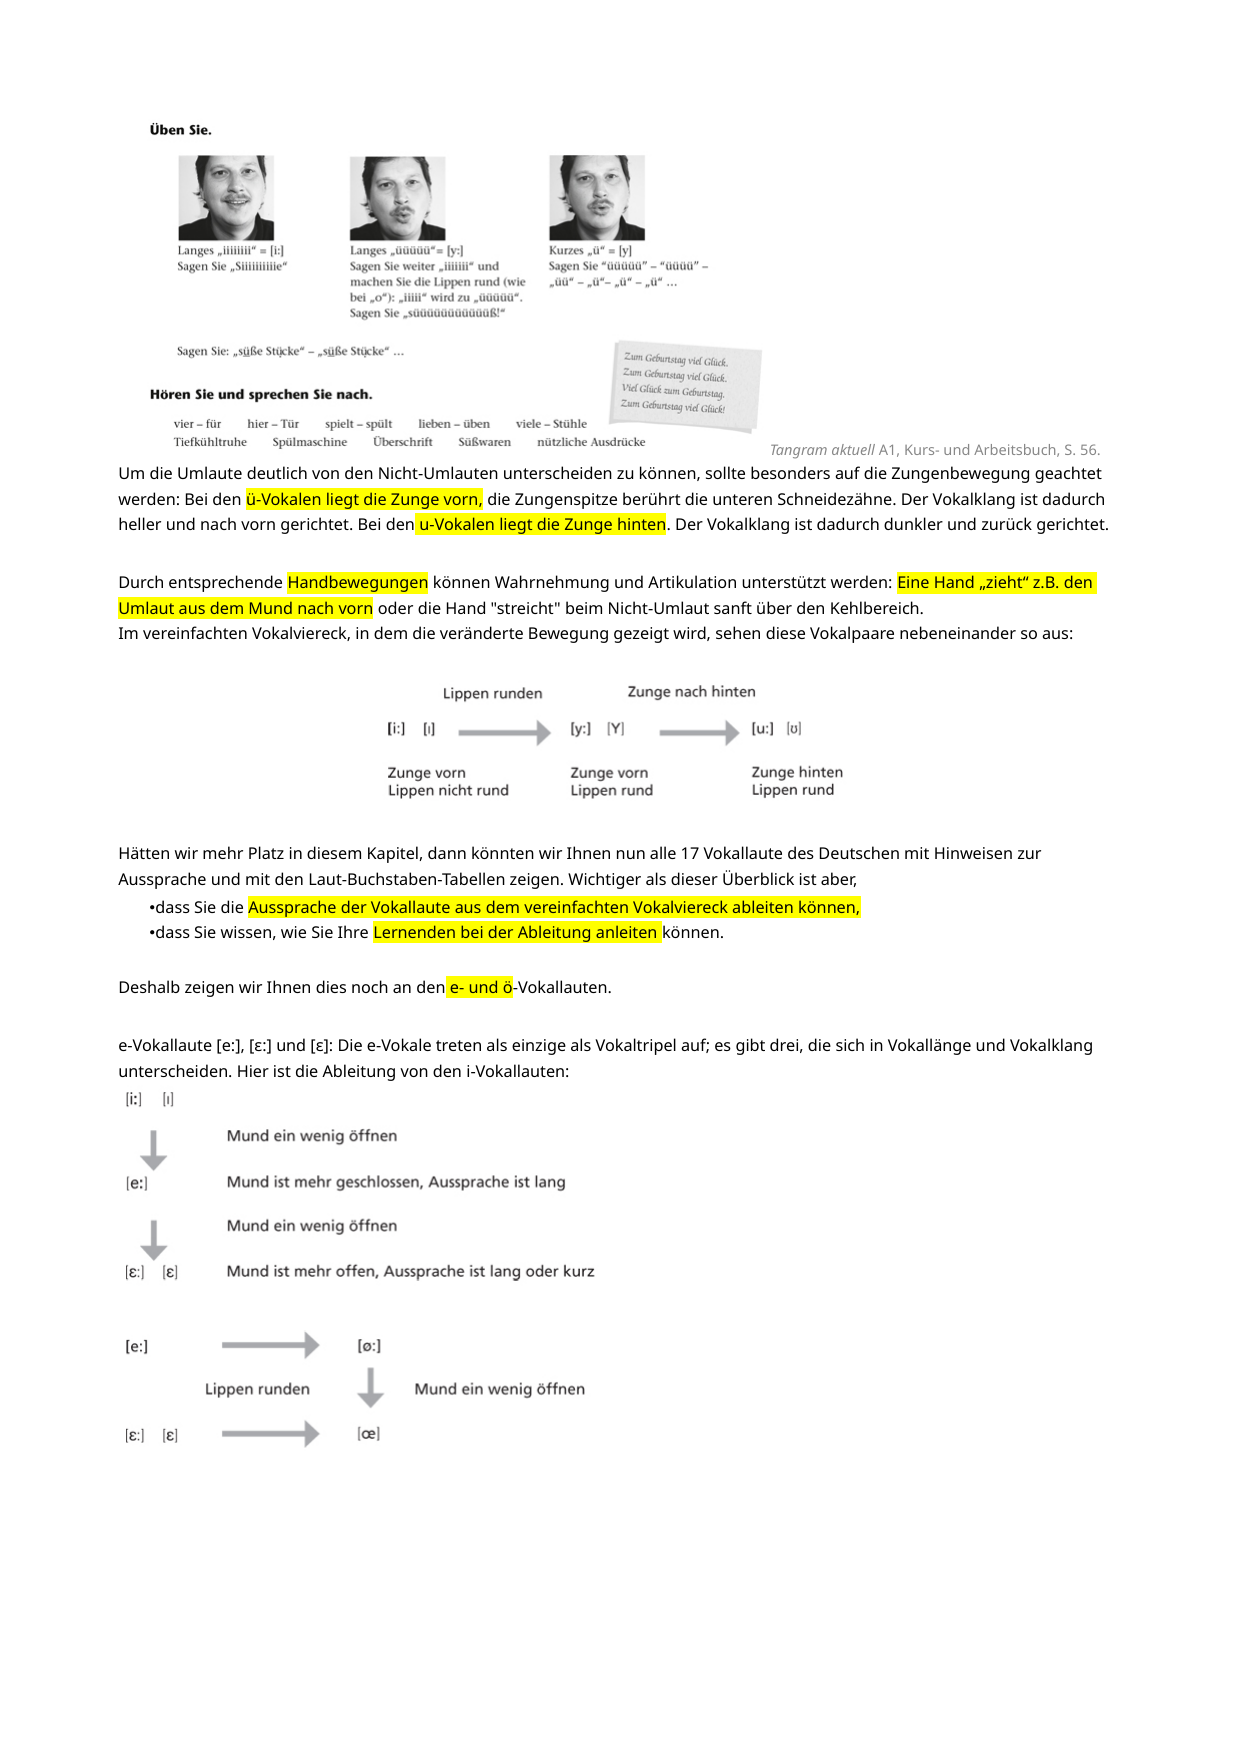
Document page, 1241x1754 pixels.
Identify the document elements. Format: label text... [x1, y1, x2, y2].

picture [139, 118, 770, 456]
list dass Sie wissen, wie Sie Ihre Lernenden bei der Ableitung anleiten können. [118, 918, 1122, 943]
text Um die Umlaute deutlich von den Nicht-Umlauten unterscheiden zu können, sollte besonders auf die Zungenbewegung geachtet werden: Bei den ü-Vokalen liegt die Zunge vorn, die Zungenspitze berührt die unteren Schneidezähne. Der Vokalklang ist dadurch heller und nach vorn gerichtet. Bei den u-Vokalen liegt die Zunge hinten. Der Vokalklang ist dadurch dunkler und zurück gerichtet. [118, 462, 1122, 535]
text Hätten wir mehr Platz in diesem Kapitel, dann könnten wir Ihnen nun alle 17 Vokallaute des Deutschen mit Hinweisen zur Aussprache und mit den Laut-Buchstaben-Tabellen zeigen. Wichtiger als dieser Überblick ist aber, [118, 842, 1122, 890]
picture [118, 1326, 610, 1451]
text Im vereinfachten Vokalviereck, in dem die veränderte Bewegung gezeigt wird, sehen diese Vokalpaare nebeneinander so aus: [118, 622, 1122, 644]
list dass Sie die Aussprache der Vokallaute aus dem vereinfachten Vokalviereck ableiten können, [118, 893, 1122, 918]
picture [118, 1085, 610, 1290]
text Deshalb zeigen wir Ihnen dies noch an den e- und ö-Vokallauten. [118, 976, 1122, 998]
text e-Vokallaute [e:], [ε:] und [ε]: Die e-Vokale treten als einzige als Vokaltripel auf; es gibt drei, die sich in Vokallänge und Vokalklang unterscheiden. Hier ist die Ableitung von den i-Vokallauten: [118, 1034, 1122, 1082]
text Durch entsprechende Handbewegungen können Wahrnehmung und Artikulation unterstützt werden: Eine Hand „zieht“ z.B. den Umlaut aus dem Mund nach vorn oder die Hand "streicht" beim Nicht-Umlaut sanft über den Kehlbereich. [118, 572, 1122, 619]
picture [374, 680, 867, 805]
text Tangram aktuell A1, Kurs- und Arbeitsbuch, S. 56. [118, 118, 1122, 459]
